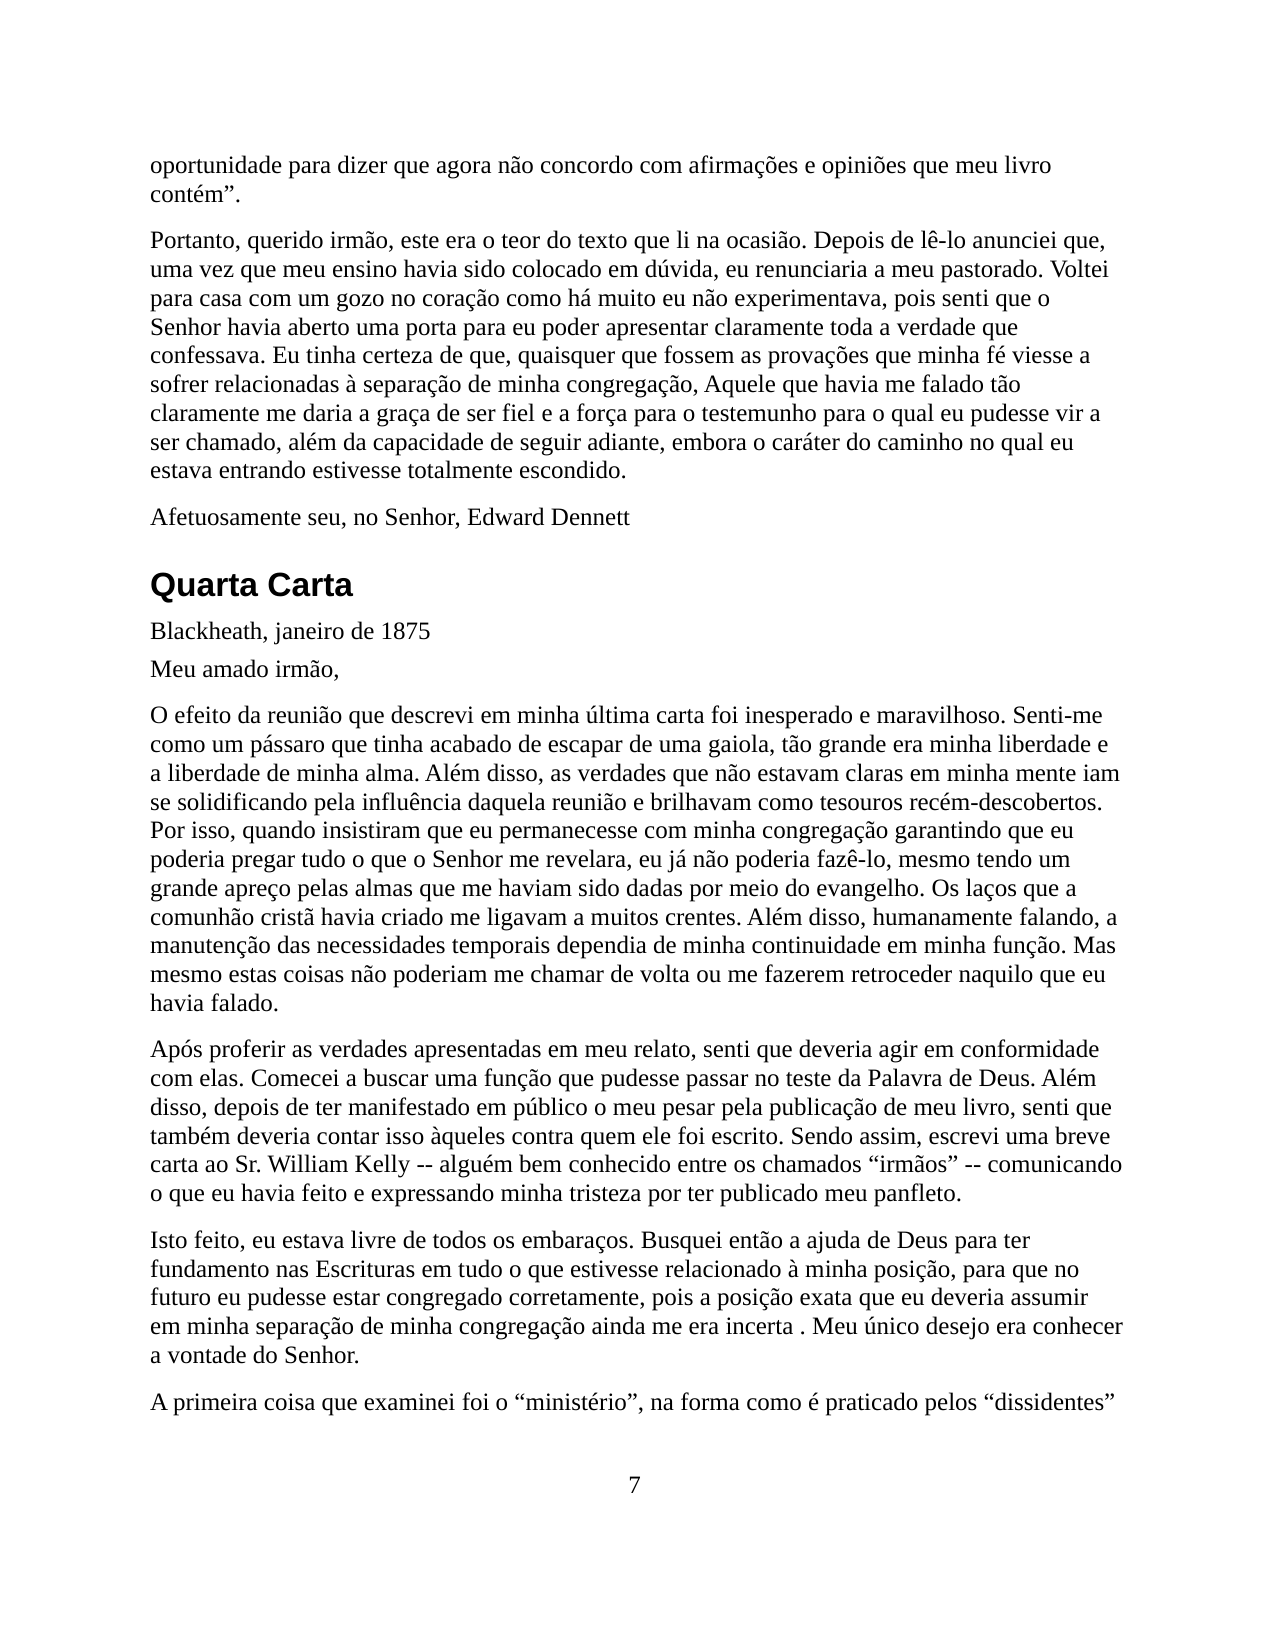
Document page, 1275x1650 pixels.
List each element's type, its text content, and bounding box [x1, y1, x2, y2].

subtitle Quarta Carta [150, 565, 1125, 603]
text Afetuosamente seu, no Senhor, Edward Dennett [150, 502, 1125, 531]
text Blackheath, janeiro de 1875 [150, 616, 1125, 645]
text oportunidade para dizer que agora não concordo com afirmações e opiniões que meu livro contém”. [150, 150, 1125, 207]
text Portanto, querido irmão, este era o teor do texto que li na ocasião. Depois de lê-lo anunciei que, uma vez que meu ensino havia sido colocado em dúvida, eu renunciaria a meu pastorado. Voltei para casa com um gozo no coração como há muito eu não experimentava, pois senti que o Senhor havia aberto uma porta para eu poder apresentar claramente toda a verdade que confessava. Eu tinha certeza de que, quaisquer que fossem as provações que minha fé viesse a sofrer relacionadas à separação de minha congregação, Aquele que havia me falado tão claramente me daria a graça de ser fiel e a força para o testemunho para o qual eu pudesse vir a ser chamado, além da capacidade de seguir adiante, embora o caráter do caminho no qual eu estava entrando estivesse totalmente escondido. [150, 225, 1125, 484]
text Após proferir as verdades apresentadas em meu relato, senti que deveria agir em conformidade com elas. Comecei a buscar uma função que pudesse passar no teste da Palavra de Deus. Além disso, depois de ter manifestado em público o meu pesar pela publicação de meu livro, senti que também deveria contar isso àqueles contra quem ele foi escrito. Sendo assim, escrevi uma breve carta ao Sr. William Kelly -- alguém bem conhecido entre os chamados “irmãos” -- comunicando o que eu havia feito e expressando minha tristeza por ter publicado meu panfleto. [150, 1034, 1125, 1207]
text Meu amado irmão, [150, 654, 1125, 682]
text Isto feito, eu estava livre de todos os embaraços. Busquei então a ajuda de Deus para ter fundamento nas Escrituras em tudo o que estivesse relacionado à minha posição, para que no futuro eu pudesse estar congregado corretamente, pois a posição exata que eu deveria assumir em minha separação de minha congregação ainda me era incerta . Meu único desejo era conhecer a vontade do Senhor. [150, 1225, 1125, 1369]
text A primeira coisa que examinei foi o “ministério”, na forma como é praticado pelos “dissidentes” [150, 1387, 1125, 1415]
text O efeito da reunião que descrevi em minha última carta foi inesperado e maravilhoso. Senti-me como um pássaro que tinha acabado de escapar de uma gaiola, tão grande era minha liberdade e a liberdade de minha alma. Além disso, as verdades que não estavam claras em minha mente iam se solidificando pela influência daquela reunião e brilhavam como tesouros recém-descobertos. Por isso, quando insistiram que eu permanecesse com minha congregação garantindo que eu poderia pregar tudo o que o Senhor me revelara, eu já não poderia fazê-lo, mesmo tendo um grande apreço pelas almas que me haviam sido dadas por meio do evangelho. Os laços que a comunhão cristã havia criado me ligavam a muitos crentes. Além disso, humanamente falando, a manutenção das necessidades temporais dependia de minha continuidade em minha função. Mas mesmo estas coisas não poderiam me chamar de volta ou me fazerem retroceder naquilo que eu havia falado. [150, 700, 1125, 1017]
